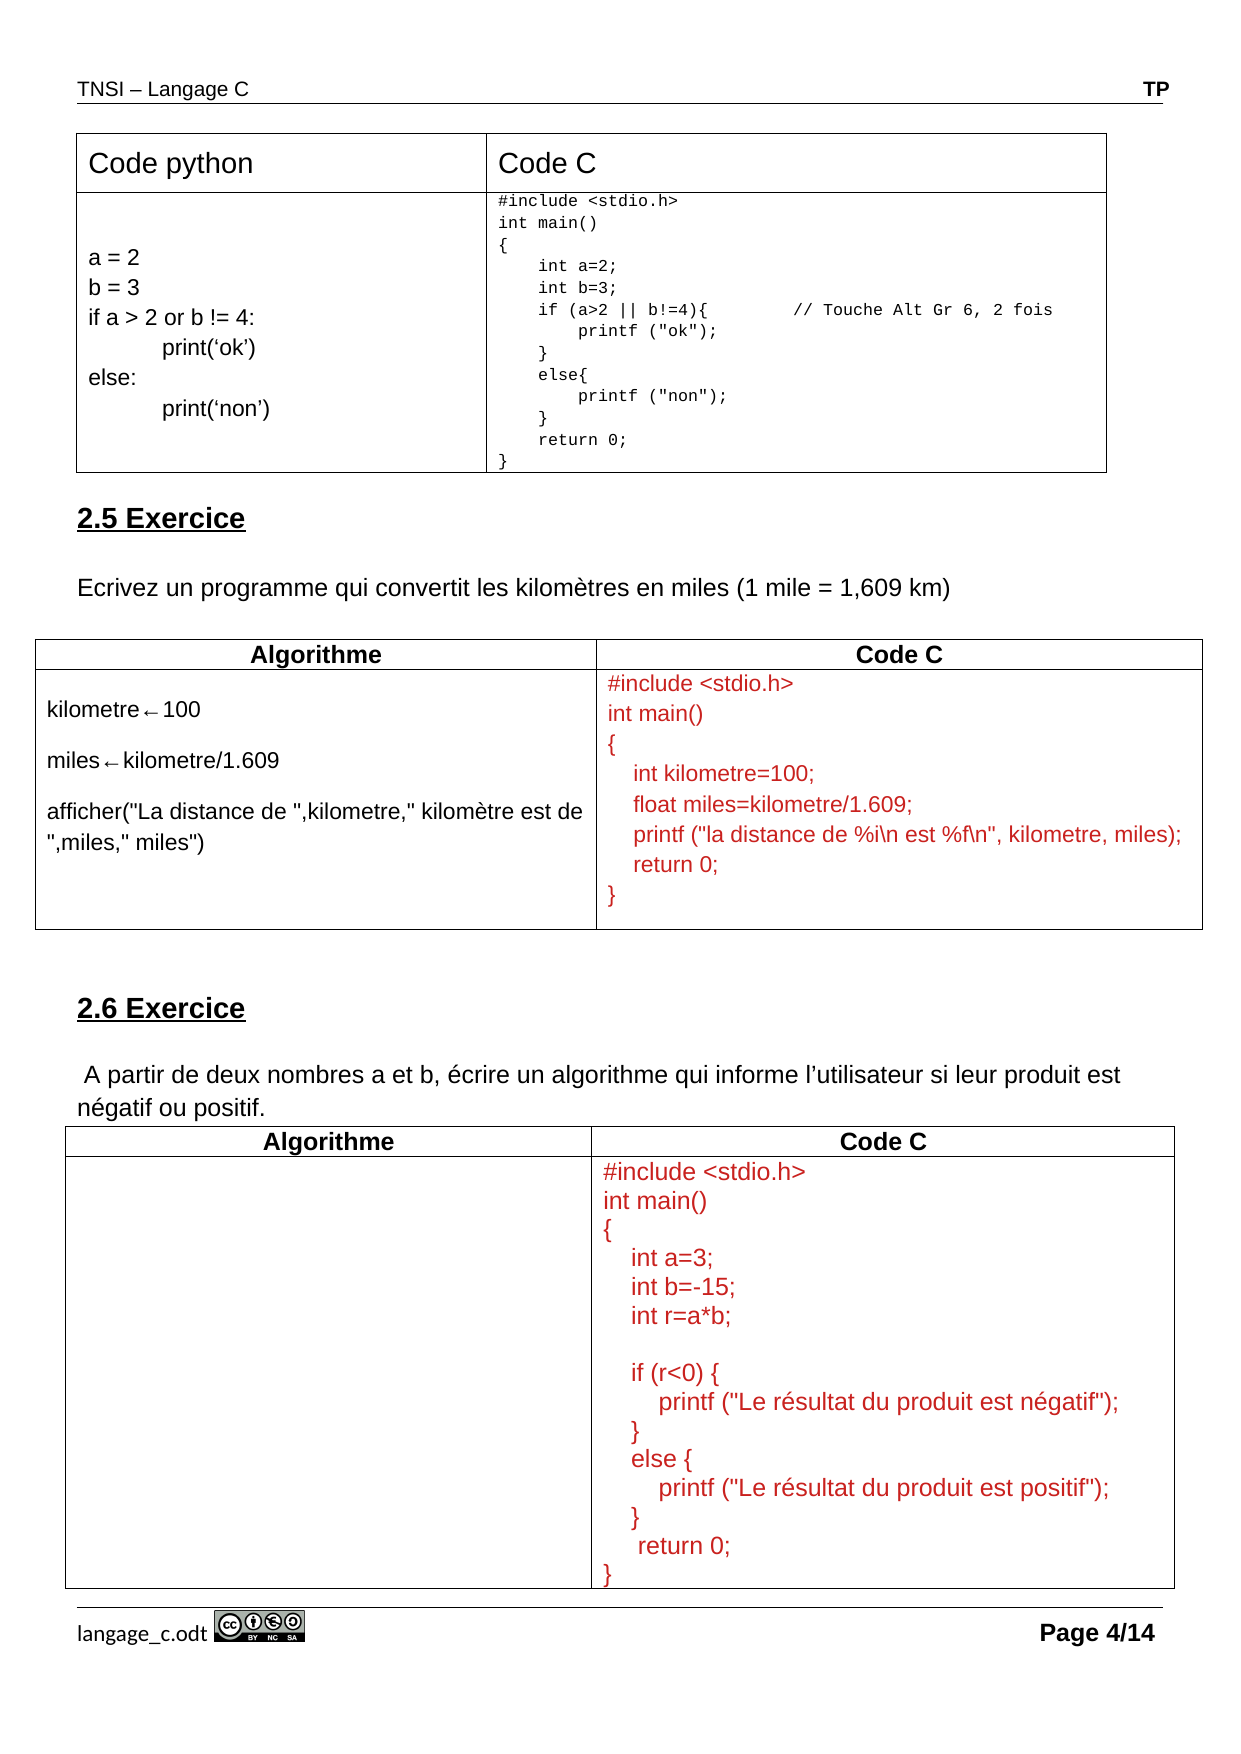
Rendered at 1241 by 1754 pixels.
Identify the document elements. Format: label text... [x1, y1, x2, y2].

text A partir de deux nombres a et b, écrire un algorithme qui informe l’utilisateur si leur produit est négatif ou positif. [77, 1060, 1163, 1122]
table_header Code python [77, 134, 486, 192]
table_cell #include <stdio.h> int main() { int kilometre=100; float miles=kilometre/1.609; printf ("la distance de %i\n est %f\n", kilometre, miles); return 0; } [597, 670, 1202, 928]
table_header Code C [597, 640, 1202, 669]
text 2.6 Exercice [77, 991, 1163, 1025]
picture [214, 1610, 305, 1642]
text Ecrivez un programme qui convertit les kilomètres en miles (1 mile = 1,609 km) [77, 573, 1163, 602]
table_header Code C [487, 134, 1106, 192]
table_cell #include <stdio.h> int main() { int a=3; int b=-15; int r=a*b; if (r<0) { printf ("Le résultat du produit est négatif"); } else { printf ("Le résultat du produit est positif"); } return 0; } [592, 1157, 1174, 1588]
text 2.5 Exercice [77, 501, 1163, 535]
table_cell a←3 b←-15 r←a*b si r<0 print("Le résultat du produit est négatif”) sinon print("Le résultat du produit est positif") finsi [66, 1157, 591, 1588]
table_cell kilometre←100 miles←kilometre/1.609 afficher("La distance de ",kilometre," kilomètre est de ",miles," miles") [36, 670, 596, 928]
table_header Algorithme [66, 1127, 591, 1156]
table_header Code C [592, 1127, 1174, 1156]
table_cell #include <stdio.h> int main() { int a=2; int b=3; if (a>2 || b!=4){ // Touche Alt Gr 6, 2 fois printf ("ok"); } else{ printf ("non"); } return 0; } [487, 193, 1106, 472]
table_cell a = 2 b = 3 if a > 2 or b != 4: print(‘ok’) else: print(‘non’) [77, 193, 486, 472]
table_header Algorithme [36, 640, 596, 669]
